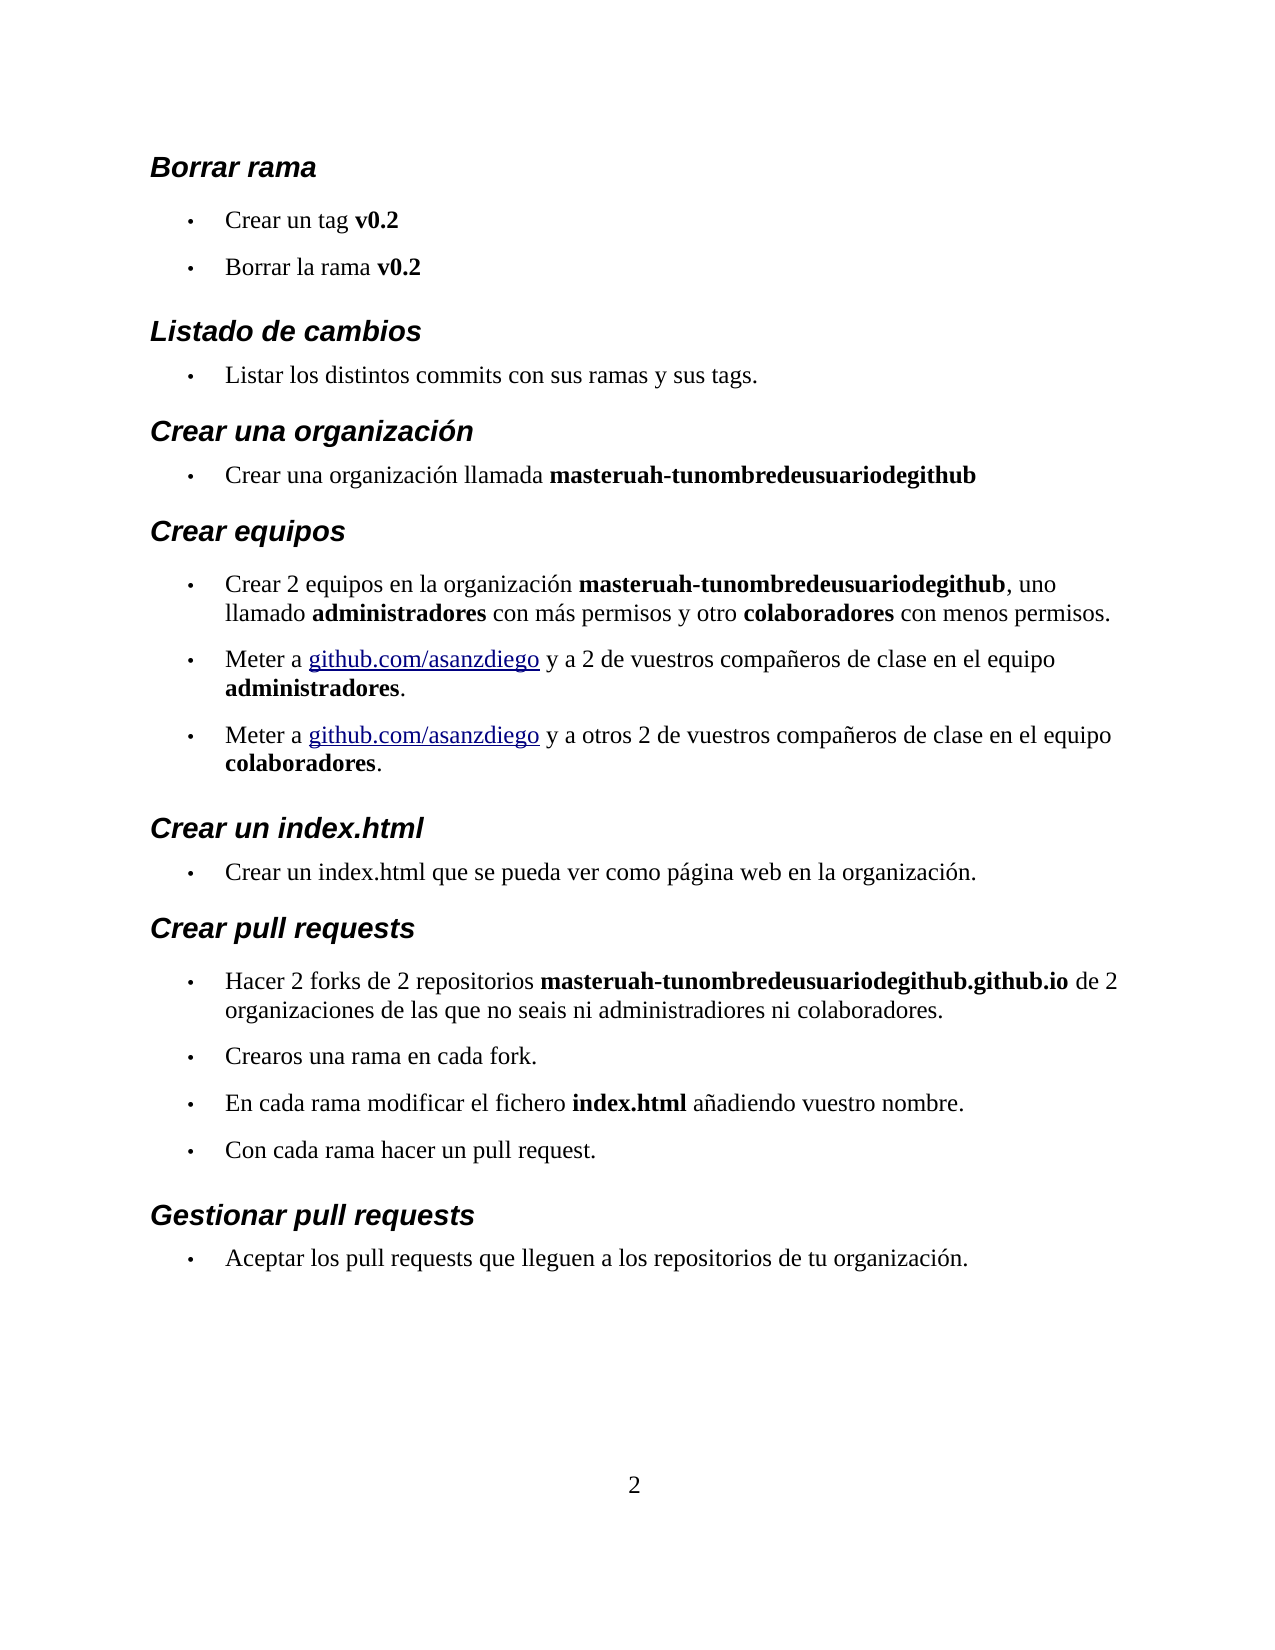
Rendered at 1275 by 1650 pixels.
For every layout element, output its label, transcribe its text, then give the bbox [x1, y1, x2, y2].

list Crearos una rama en cada fork. [187, 1041, 1125, 1070]
subtitle Crear equipos [150, 514, 1125, 547]
list Borrar la rama v0.2 [187, 252, 1125, 280]
list Crear un tag v0.2 [187, 205, 1125, 234]
subtitle Listado de cambios [150, 314, 1125, 348]
list Listar los distintos commits con sus ramas y sus tags. [187, 360, 1125, 389]
subtitle Gestionar pull requests [150, 1197, 1125, 1231]
list Crear 2 equipos en la organización masteruah-tunombredeusuariodegithub, uno llamado administradores con más permisos y otro colaboradores con menos permisos. [187, 569, 1125, 626]
list En cada rama modificar el fichero index.html añadiendo vuestro nombre. [187, 1088, 1125, 1117]
subtitle Borrar rama [150, 150, 1125, 183]
subtitle Crear una organización [150, 414, 1125, 448]
list Crear una organización llamada masteruah-tunombredeusuariodegithub [187, 460, 1125, 489]
subtitle Crear un index.html [150, 811, 1125, 845]
list Crear un index.html que se pueda ver como página web en la organización. [187, 857, 1125, 886]
list Con cada rama hacer un pull request. [187, 1135, 1125, 1163]
subtitle Crear pull requests [150, 911, 1125, 944]
list Meter a github.com/asanzdiego y a otros 2 de vuestros compañeros de clase en el equipo colaboradores. [187, 720, 1125, 777]
list Hacer 2 forks de 2 repositorios masteruah-tunombredeusuariodegithub.github.io de 2 organizaciones de las que no seais ni administradiores ni colaboradores. [187, 966, 1125, 1023]
list Meter a github.com/asanzdiego y a 2 de vuestros compañeros de clase en el equipo administradores. [187, 644, 1125, 702]
list Aceptar los pull requests que lleguen a los repositorios de tu organización. [187, 1243, 1125, 1272]
